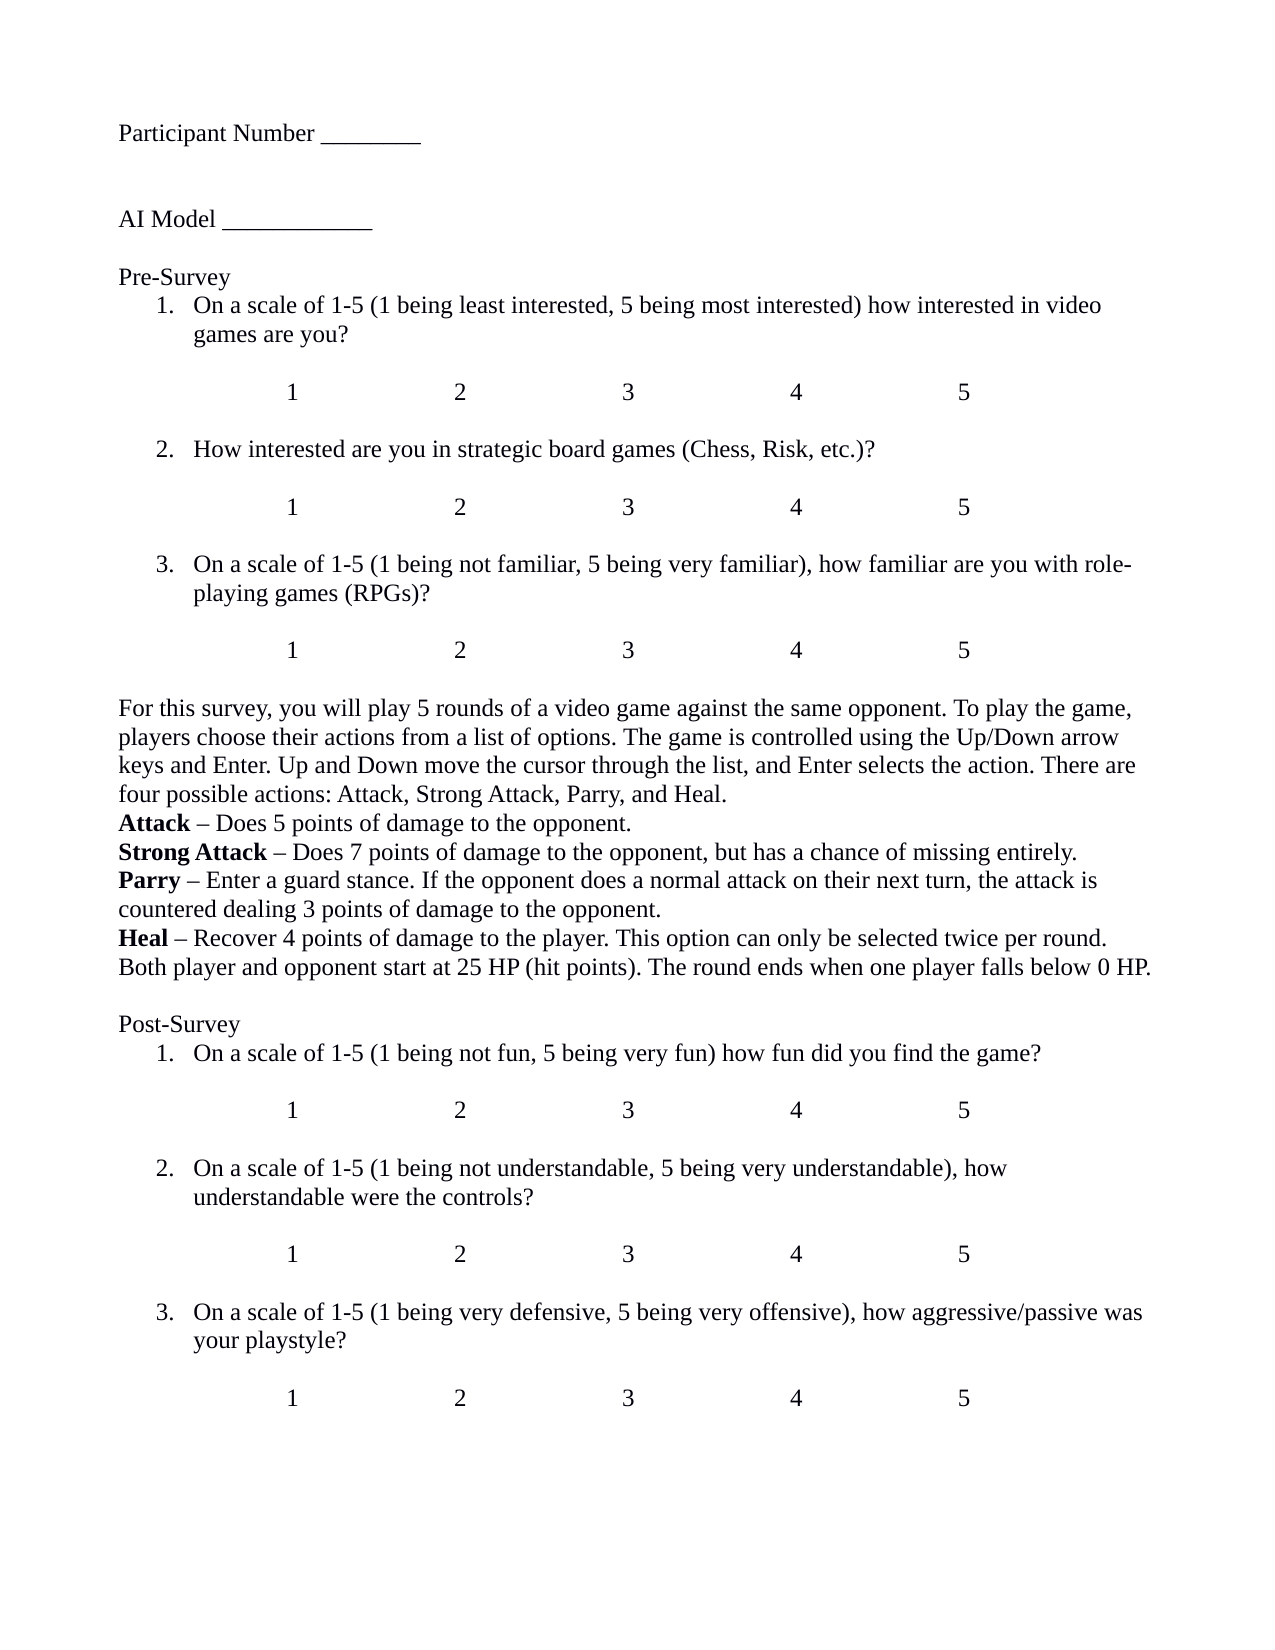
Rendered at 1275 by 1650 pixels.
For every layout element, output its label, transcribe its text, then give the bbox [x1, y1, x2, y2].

text 1 2 3 4 5 [118, 1239, 1157, 1268]
text 1 2 3 4 5 [118, 636, 1157, 664]
text AI Model ____________ [118, 204, 1157, 233]
list On a scale of 1-5 (1 being not fun, 5 being very fun) how fun did you find the game? [156, 1038, 1157, 1067]
text Pre-Survey [118, 262, 1157, 291]
list On a scale of 1-5 (1 being least interested, 5 being most interested) how interested in video games are you? [156, 291, 1157, 348]
list On a scale of 1-5 (1 being very defensive, 5 being very offensive), how aggressive/passive was your playstyle? [156, 1297, 1157, 1354]
text Attack – Does 5 points of damage to the opponent. [118, 808, 1157, 837]
text Heal – Recover 4 points of damage to the player. This option can only be selected twice per round. [118, 923, 1157, 952]
list On a scale of 1-5 (1 being not understandable, 5 being very understandable), how understandable were the controls? [156, 1153, 1157, 1211]
text 1 2 3 4 5 [118, 1383, 1157, 1412]
text For this survey, you will play 5 rounds of a video game against the same opponent. To play the game, players choose their actions from a list of options. The game is controlled using the Up/Down arrow keys and Enter. Up and Down move the cursor through the list, and Enter selects the action. There are four possible actions: Attack, Strong Attack, Parry, and Heal. [118, 693, 1157, 808]
text 1 2 3 4 5 [118, 1096, 1157, 1124]
text Post-Survey [118, 1009, 1157, 1038]
text 1 2 3 4 5 [118, 377, 1157, 406]
list How interested are you in strategic board games (Chess, Risk, etc.)? [156, 434, 1157, 463]
text Both player and opponent start at 25 HP (hit points). The round ends when one player falls below 0 HP. [118, 952, 1157, 981]
text Participant Number ________ [118, 118, 1157, 147]
text Parry – Enter a guard stance. If the opponent does a normal attack on their next turn, the attack is countered dealing 3 points of damage to the opponent. [118, 866, 1157, 923]
text 1 2 3 4 5 [118, 492, 1157, 521]
list On a scale of 1-5 (1 being not familiar, 5 being very familiar), how familiar are you with role-playing games (RPGs)? [156, 549, 1157, 607]
text Strong Attack – Does 7 points of damage to the opponent, but has a chance of missing entirely. [118, 837, 1157, 866]
